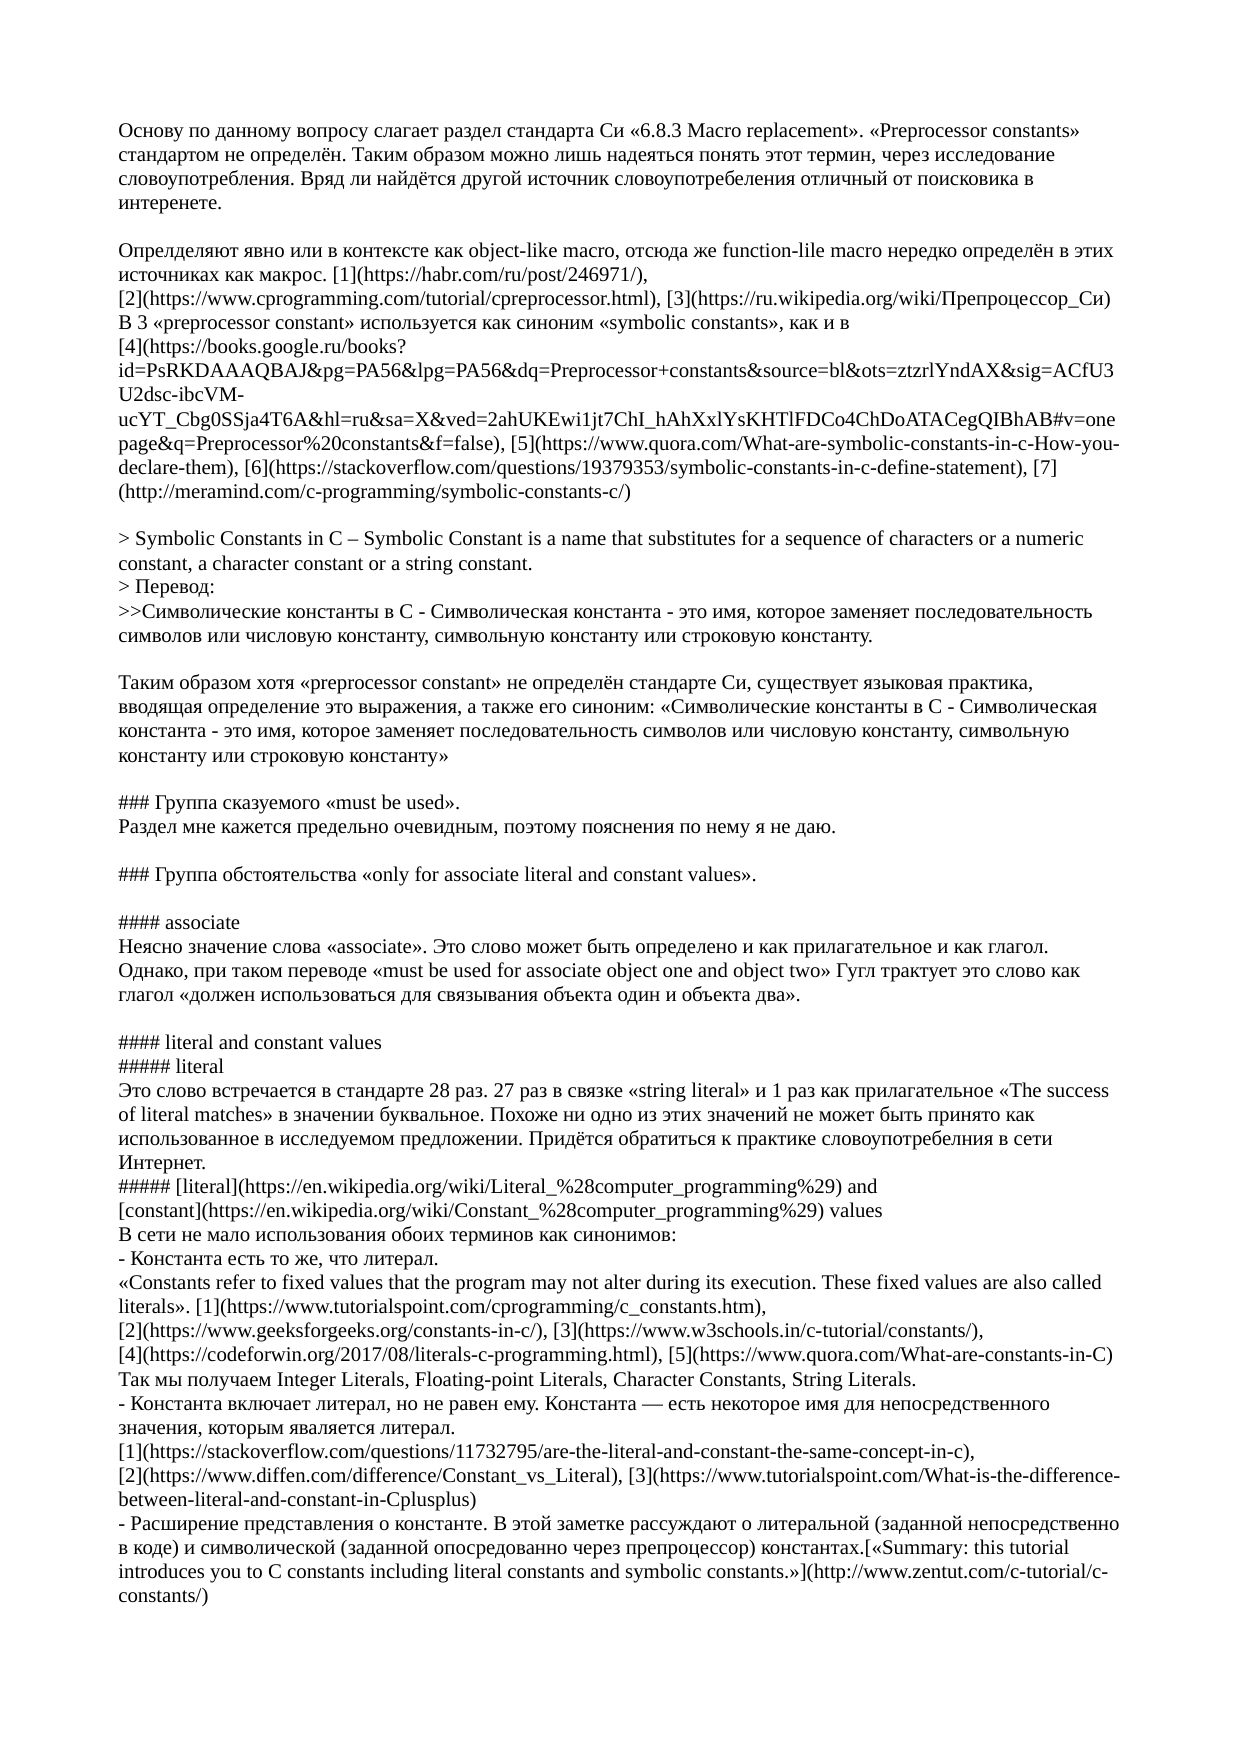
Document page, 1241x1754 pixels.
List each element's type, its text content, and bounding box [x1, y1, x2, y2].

text [1](https://stackoverflow.com/questions/11732795/are-the-literal-and-constant-the-same-concept-in-c), [2](https://www.diffen.com/difference/Constant_vs_Literal), [3](https://www.tutorialspoint.com/What-is-the-difference-between-literal-and-constant-in-Cplusplus) [118, 1439, 1122, 1511]
text Таким образом хотя «preprocessor constant» не определён стандарте Си, существует языковая практика, вводящая определение это выражения, а также его синоним: «Символические константы в C - Символическая константа - это имя, которое заменяет последовательность символов или числовую константу, символьную константу или строковую константу» [118, 670, 1122, 767]
text Опрелделяют явно или в контексте как object-like macro, отсюда же function-lile macro нередко определён в этих источниках как макрос. [1](https://habr.com/ru/post/246971/), [2](https://www.cprogramming.com/tutorial/cpreprocessor.html), [3](https://ru.wikipedia.org/wiki/Препроцессор_Си) [118, 238, 1122, 310]
text ### Группа сказуемого «must be used». [118, 790, 1122, 814]
text #### literal and constant values [118, 1029, 1122, 1054]
text > Перевод: [118, 574, 1122, 598]
text > Symbolic Constants in C – Symbolic Constant is a name that substitutes for a sequence of characters or a numeric constant, a character constant or a string constant. [118, 526, 1122, 574]
text #### associate [118, 910, 1122, 934]
text Раздел мне кажется предельно очевидным, поэтому пояснения по нему я не даю. [118, 814, 1122, 838]
text - Константа включает литерал, но не равен ему. Константа — есть некоторое имя для непосредственного значения, которым яваляется литерал. [118, 1391, 1122, 1439]
text ### Группа обстоятельства «only for associate literal and constant values». [118, 862, 1122, 886]
text Это слово встречается в стандарте 28 раз. 27 раз в связке «string literal» и 1 раз как прилагательное «The success of literal matches» в значении буквальное. Похоже ни одно из этих значений не может быть принято как использованное в исследуемом предложении. Придётся обратиться к практике словоупотребелния в сети Интернет. [118, 1078, 1122, 1174]
text - Расширение представления о константе. В этой заметке рассуждают о литеральной (заданной непосредственно в коде) и символической (заданной опосредованно через препроцессор) константах.[«Summary: this tutorial introduces you to C constants including literal constants and symbolic constants.»](http://www.zentut.com/c-tutorial/c-constants/) [118, 1511, 1122, 1607]
text - Константа есть то же, что литерал. [118, 1246, 1122, 1270]
text «Constants refer to fixed values that the program may not alter during its execution. These fixed values are also called literals». [1](https://www.tutorialspoint.com/cprogramming/c_constants.htm), [2](https://www.geeksforgeeks.org/constants-in-c/), [3](https://www.w3schools.in/c-tutorial/constants/), [4](https://codeforwin.org/2017/08/literals-c-programming.html), [5](https://www.quora.com/What-are-constants-in-C) [118, 1270, 1122, 1366]
text В сети не мало использования обоих терминов как синонимов: [118, 1222, 1122, 1246]
text Основу по данному вопросу слагает раздел стандарта Си «6.8.3 Macro replacement». «Preprocessor constants» стандартом не определён. Таким образом можно лишь надеяться понять этот термин, через исследование словоупотребления. Вряд ли найдётся другой источник словоупотребеления отличный от поисковика в интеренете. [118, 118, 1122, 214]
text Неясно значение слова «associate». Это слово может быть определено и как прилагательное и как глагол. Однако, при таком переводе «must be used for associate object one and object two» Гугл трактует это слово как глагол «должен использоваться для связывания объекта один и объекта два». [118, 934, 1122, 1006]
text ##### [literal](https://en.wikipedia.org/wiki/Literal_%28computer_programming%29) and [constant](https://en.wikipedia.org/wiki/Constant_%28computer_programming%29) values [118, 1174, 1122, 1222]
text Так мы получаем Integer Literals, Floating-point Literals, Character Constants, String Literals. [118, 1366, 1122, 1391]
text >>Символические константы в C - Символическая константа - это имя, которое заменяет последовательность символов или числовую константу, символьную константу или строковую константу. [118, 598, 1122, 647]
text ##### literal [118, 1054, 1122, 1078]
text В 3 «preprocessor constant» используется как синоним «symbolic constants», как и в [4](https://books.google.ru/books?id=PsRKDAAAQBAJ&pg=PA56&lpg=PA56&dq=Preprocessor+constants&source=bl&ots=ztzrlYndAX&sig=ACfU3U2dsc-ibcVM-ucYT_Cbg0SSja4T6A&hl=ru&sa=X&ved=2ahUKEwi1jt7ChI_hAhXxlYsKHTlFDCo4ChDoATACegQIBhAB#v=onepage&q=Preprocessor%20constants&f=false), [5](https://www.quora.com/What-are-symbolic-constants-in-c-How-you-declare-them), [6](https://stackoverflow.com/questions/19379353/symbolic-constants-in-c-define-statement), [7](http://meramind.com/c-programming/symbolic-constants-c/) [118, 310, 1122, 503]
